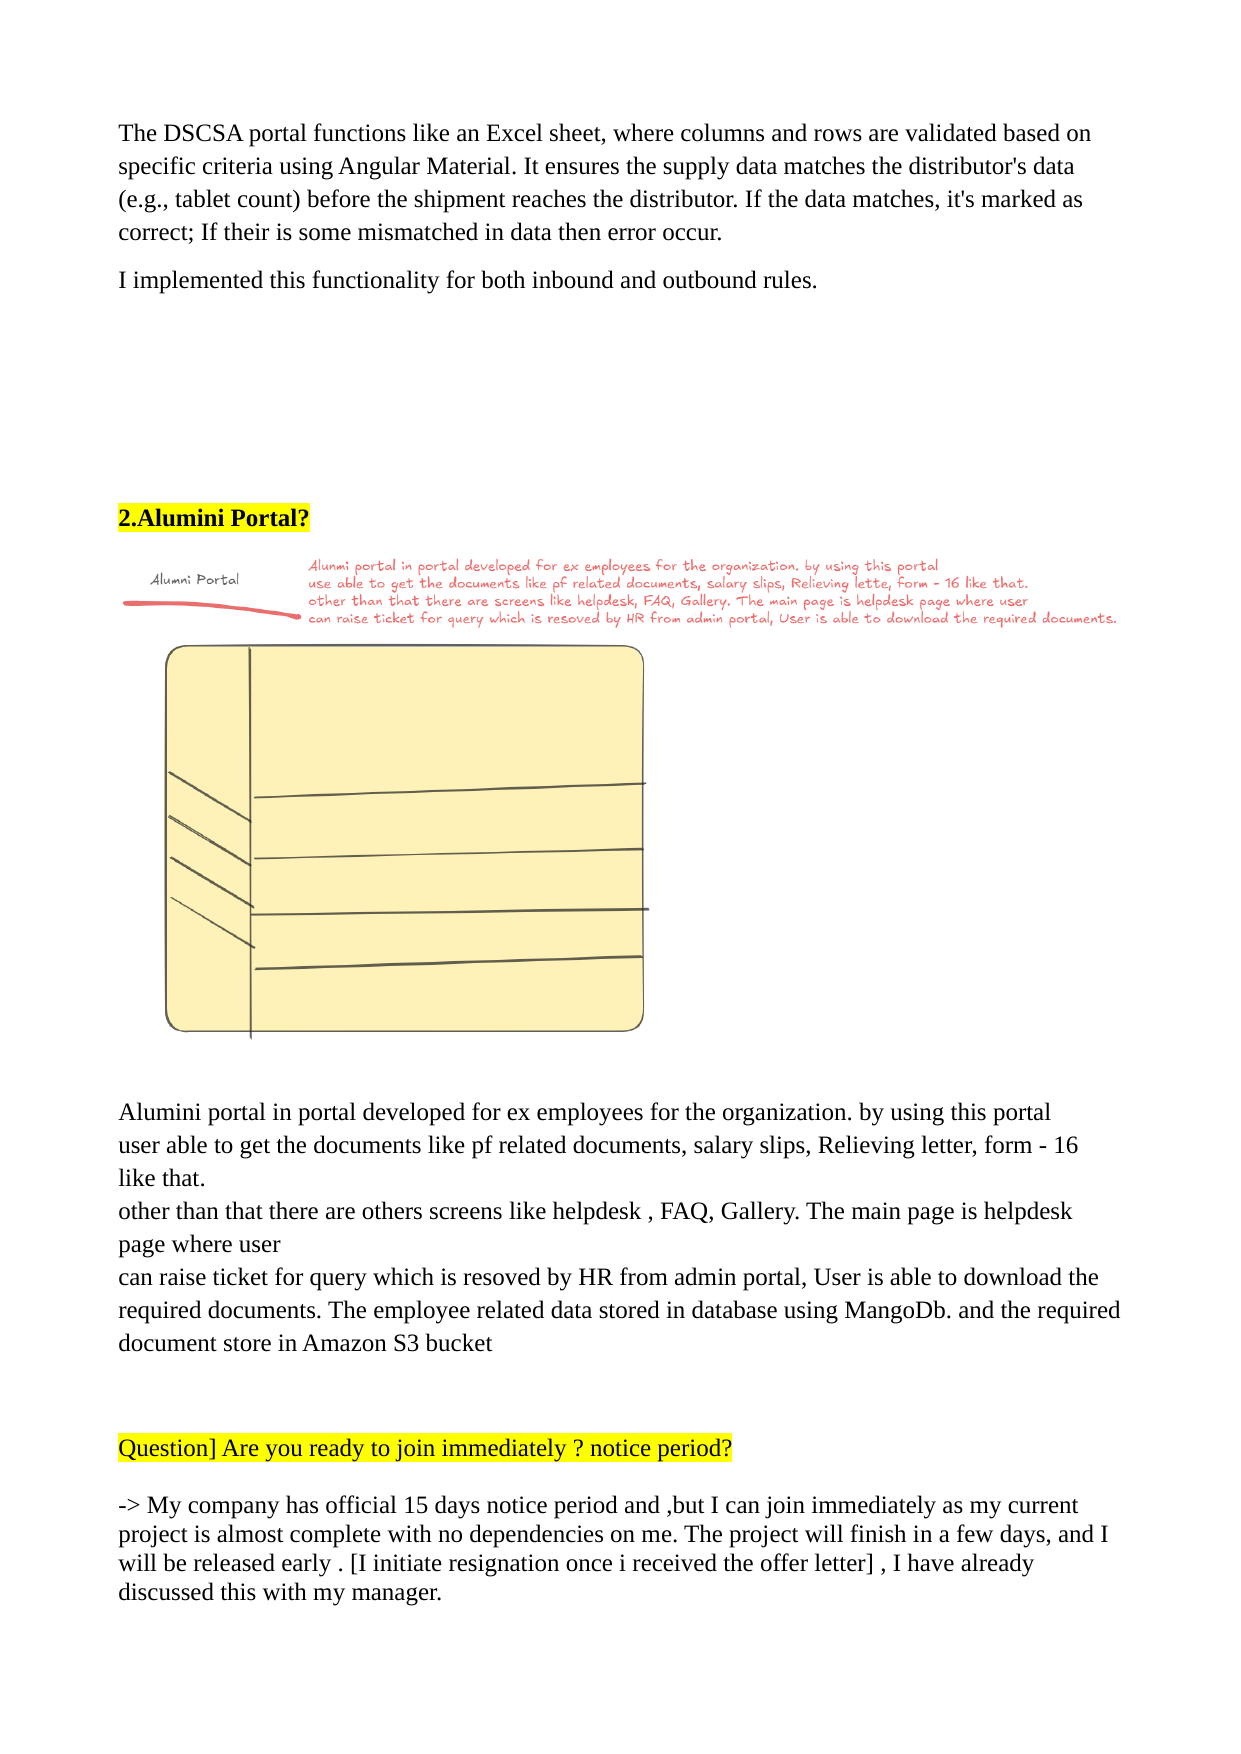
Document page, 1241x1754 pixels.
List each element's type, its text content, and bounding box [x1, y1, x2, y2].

text I implemented this functionality for both inbound and outbound rules. [118, 265, 1122, 293]
text -> My company has official 15 days notice period and ,but I can join immediately as my current project is almost complete with no dependencies on me. The project will finish in a few days, and I will be released early . [I initiate resignation once i received the offer letter] , I have already discussed this with my manager. [118, 1491, 1122, 1606]
text Alumini portal in portal developed for ex employees for the organization. by using this portal user able to get the documents like pf related documents, salary slips, Relieving letter, form - 16 like that. other than that there are others screens like helpdesk , FAQ, Gallery. The main page is helpdesk page where user can raise ticket for query which is resoved by HR from admin portal, User is able to download the required documents. The employee related data stored in database using MangoDb. and the required document store in Amazon S3 bucket [118, 1097, 1122, 1357]
text 2.Alumini Portal? [118, 503, 1122, 532]
text Question] Are you ready to join immediately ? notice period? [118, 1433, 1122, 1462]
picture [118, 550, 1123, 1045]
text The DSCSA portal functions like an Excel sheet, where columns and rows are validated based on specific criteria using Angular Material. It ensures the supply data matches the distributor's data (e.g., tablet count) before the shipment reaches the distributor. If the data matches, it's marked as correct; If their is some mismatched in data then error occur. [118, 118, 1122, 246]
